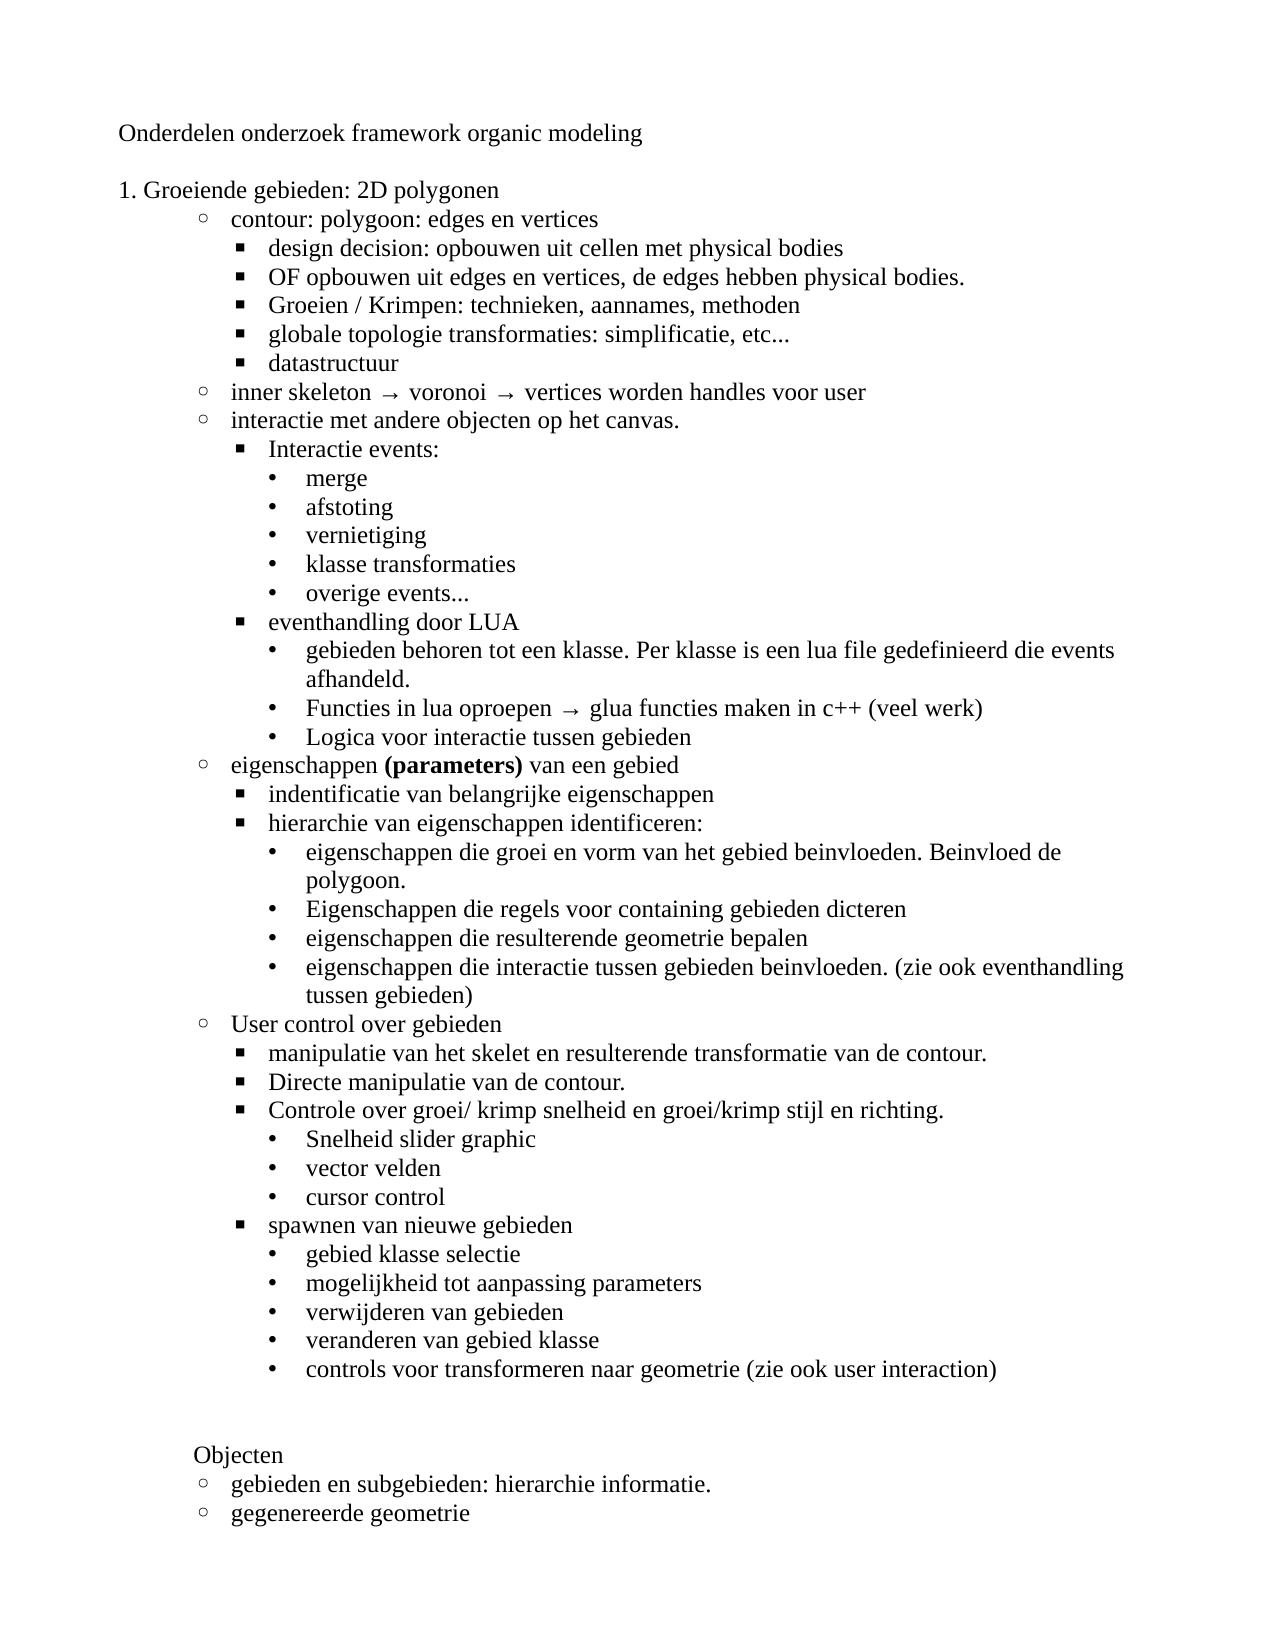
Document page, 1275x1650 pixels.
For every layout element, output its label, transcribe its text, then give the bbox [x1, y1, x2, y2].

list Functies in lua oproepen → glua functies maken in c++ (veel werk) [268, 693, 1157, 722]
list Snelheid slider graphic [268, 1124, 1157, 1153]
list eigenschappen (parameters) van een gebied [193, 751, 1157, 779]
list eventhandling door LUA [231, 607, 1157, 636]
list datastructuur [231, 348, 1157, 377]
list manipulatie van het skelet en resulterende transformatie van de contour. [231, 1038, 1157, 1067]
list eigenschappen die resulterende geometrie bepalen [268, 923, 1157, 952]
list indentificatie van belangrijke eigenschappen [231, 779, 1157, 808]
list User control over gebieden [193, 1009, 1157, 1038]
list vernietiging [268, 521, 1157, 549]
list Logica voor interactie tussen gebieden [268, 722, 1157, 751]
text 1. Groeiende gebieden: 2D polygonen [118, 176, 1157, 204]
list eigenschappen die interactie tussen gebieden beinvloeden. (zie ook eventhandling tussen gebieden) [268, 952, 1157, 1009]
list gebieden behoren tot een klasse. Per klasse is een lua file gedefinieerd die events afhandeld. [268, 636, 1157, 693]
list spawnen van nieuwe gebieden [231, 1211, 1157, 1239]
list design decision: opbouwen uit cellen met physical bodies [231, 233, 1157, 262]
list Objecten [156, 1441, 1157, 1469]
list merge [268, 463, 1157, 492]
list afstoting [268, 492, 1157, 521]
list Groeien / Krimpen: technieken, aannames, methoden [231, 291, 1157, 319]
list veranderen van gebied klasse [268, 1326, 1157, 1354]
list verwijderen van gebieden [268, 1297, 1157, 1326]
list klasse transformaties [268, 549, 1157, 578]
list Controle over groei/ krimp snelheid en groei/krimp stijl en richting. [231, 1096, 1157, 1124]
list gebieden en subgebieden: hierarchie informatie. [193, 1469, 1157, 1498]
list interactie met andere objecten op het canvas. [193, 406, 1157, 434]
list mogelijkheid tot aanpassing parameters [268, 1268, 1157, 1297]
list inner skeleton → voronoi → vertices worden handles voor user [193, 377, 1157, 406]
text Onderdelen onderzoek framework organic modeling [118, 118, 1157, 147]
list Eigenschappen die regels voor containing gebieden dicteren [268, 894, 1157, 923]
list globale topologie transformaties: simplificatie, etc... [231, 319, 1157, 348]
list gebied klasse selectie [268, 1239, 1157, 1268]
list cursor control [268, 1182, 1157, 1211]
list eigenschappen die groei en vorm van het gebied beinvloeden. Beinvloed de polygoon. [268, 837, 1157, 894]
list OF opbouwen uit edges en vertices, de edges hebben physical bodies. [231, 262, 1157, 291]
list controls voor transformeren naar geometrie (zie ook user interaction) [268, 1354, 1157, 1383]
list contour: polygoon: edges en vertices [193, 204, 1157, 233]
list Interactie events: [231, 434, 1157, 463]
list hierarchie van eigenschappen identificeren: [231, 808, 1157, 837]
list vector velden [268, 1153, 1157, 1182]
list gegenereerde geometrie [193, 1498, 1157, 1527]
list overige events... [268, 578, 1157, 607]
list Directe manipulatie van de contour. [231, 1067, 1157, 1096]
